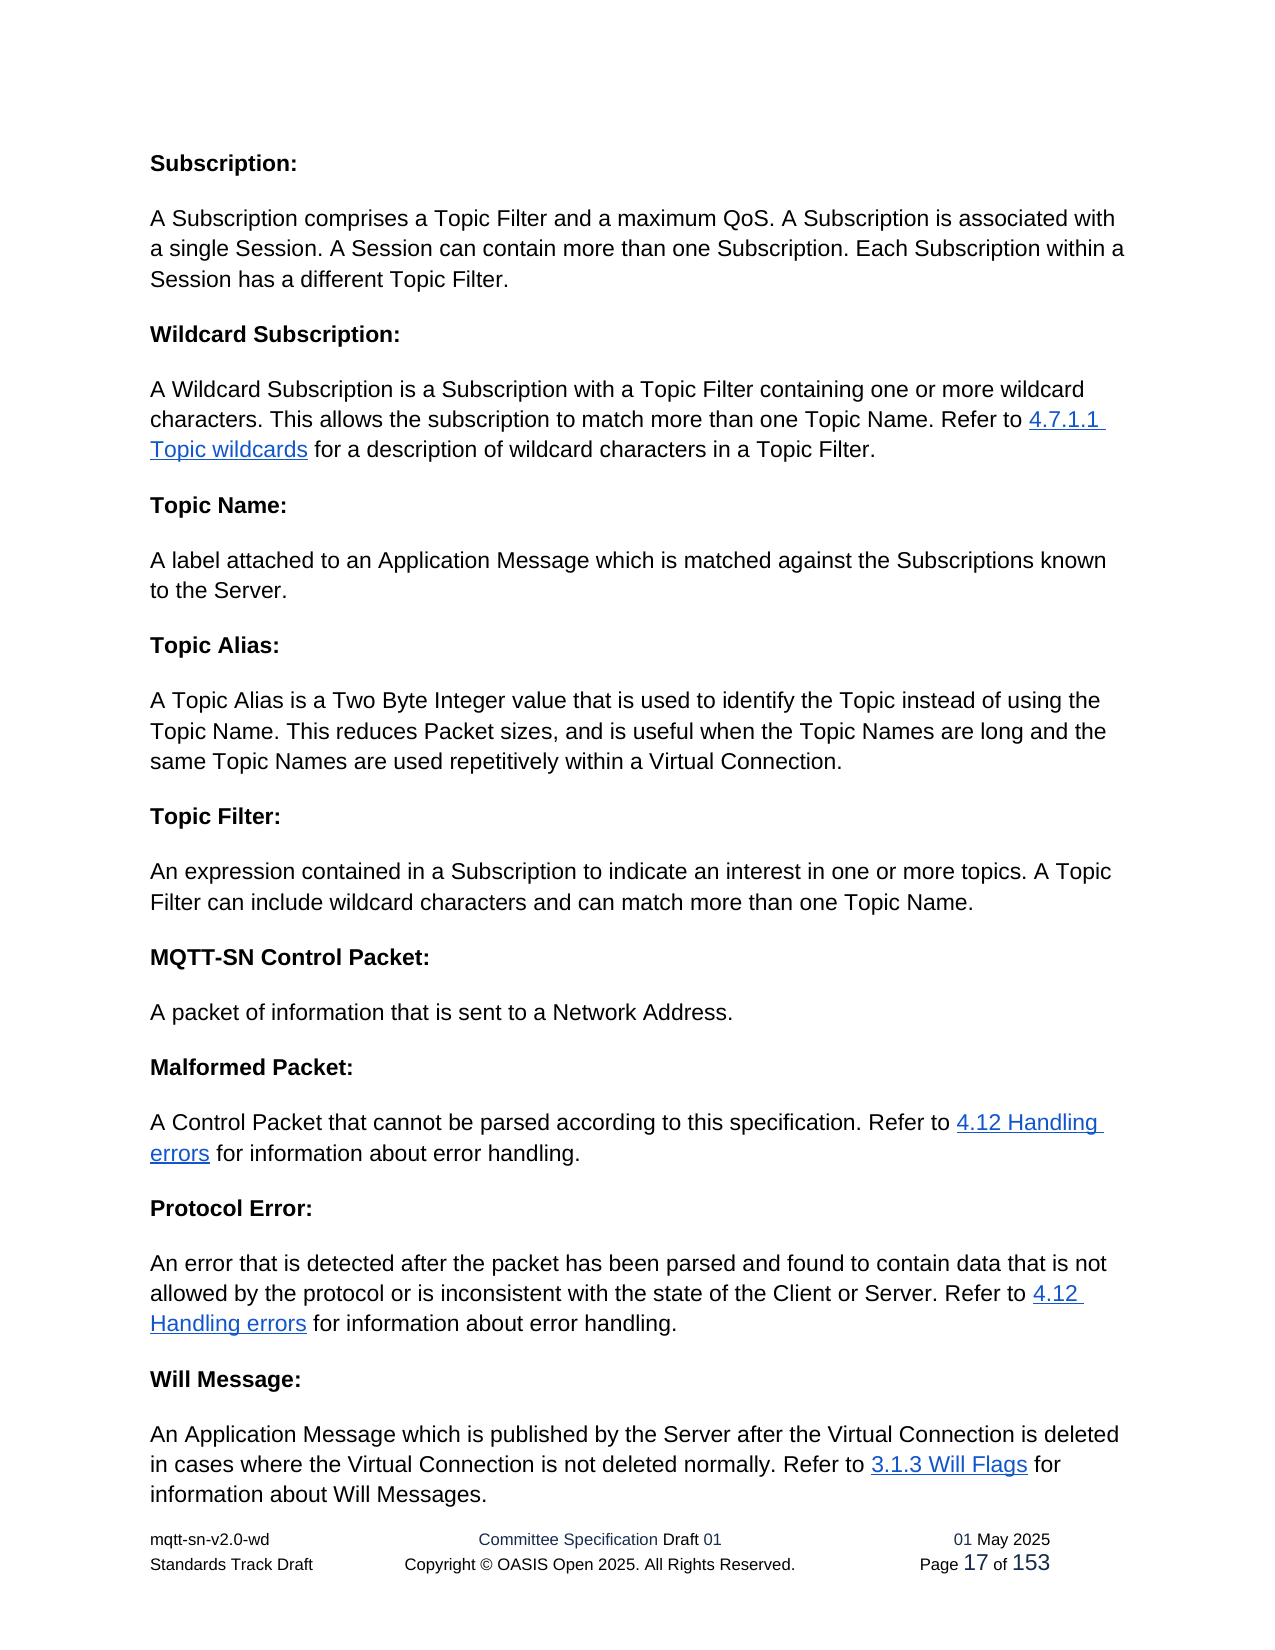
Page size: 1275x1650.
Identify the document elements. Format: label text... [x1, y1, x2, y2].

text A Topic Alias is a Two Byte Integer value that is used to identify the Topic instead of using the Topic Name. This reduces Packet sizes, and is useful when the Topic Names are long and the same Topic Names are used repetitively within a Virtual Connection. [150, 687, 1125, 774]
text Malformed Packet: [150, 1054, 1125, 1081]
text A label attached to an Application Message which is matched against the Subscriptions known to the Server. [150, 547, 1125, 603]
text Topic Name: [150, 492, 1125, 518]
text Will Message: [150, 1366, 1125, 1392]
text A Subscription comprises a Topic Filter and a maximum QoS. A Subscription is associated with a single Session. A Session can contain more than one Subscription. Each Subscription within a Session has a different Topic Filter. [150, 205, 1125, 292]
text Topic Alias: [150, 632, 1125, 659]
text Subscription: [150, 150, 1125, 176]
text Topic Filter: [150, 803, 1125, 829]
text A Wildcard Subscription is a Subscription with a Topic Filter containing one or more wildcard characters. This allows the subscription to match more than one Topic Name. Refer to 4.7.1.1 Topic wildcards for a description of wildcard characters in a Topic Filter. [150, 376, 1125, 463]
text A Control Packet that cannot be parsed according to this specification. Refer to 4.12 Handling errors for information about error handling. [150, 1109, 1125, 1166]
text MQTT-SN Control Packet: [150, 944, 1125, 970]
text Protocol Error: [150, 1195, 1125, 1221]
text Wildcard Subscription: [150, 321, 1125, 347]
text A packet of information that is sent to a Network Address. [150, 999, 1125, 1025]
text An expression contained in a Subscription to indicate an interest in one or more topics. A Topic Filter can include wildcard characters and can match more than one Topic Name. [150, 858, 1125, 915]
text An error that is detected after the packet has been parsed and found to contain data that is not allowed by the protocol or is inconsistent with the state of the Client or Server. Refer to 4.12 Handling errors for information about error handling. [150, 1250, 1125, 1337]
text An Application Message which is published by the Server after the Virtual Connection is deleted in cases where the Virtual Connection is not deleted normally. Refer to 3.1.3 Will Flags for information about Will Messages. [150, 1421, 1125, 1508]
